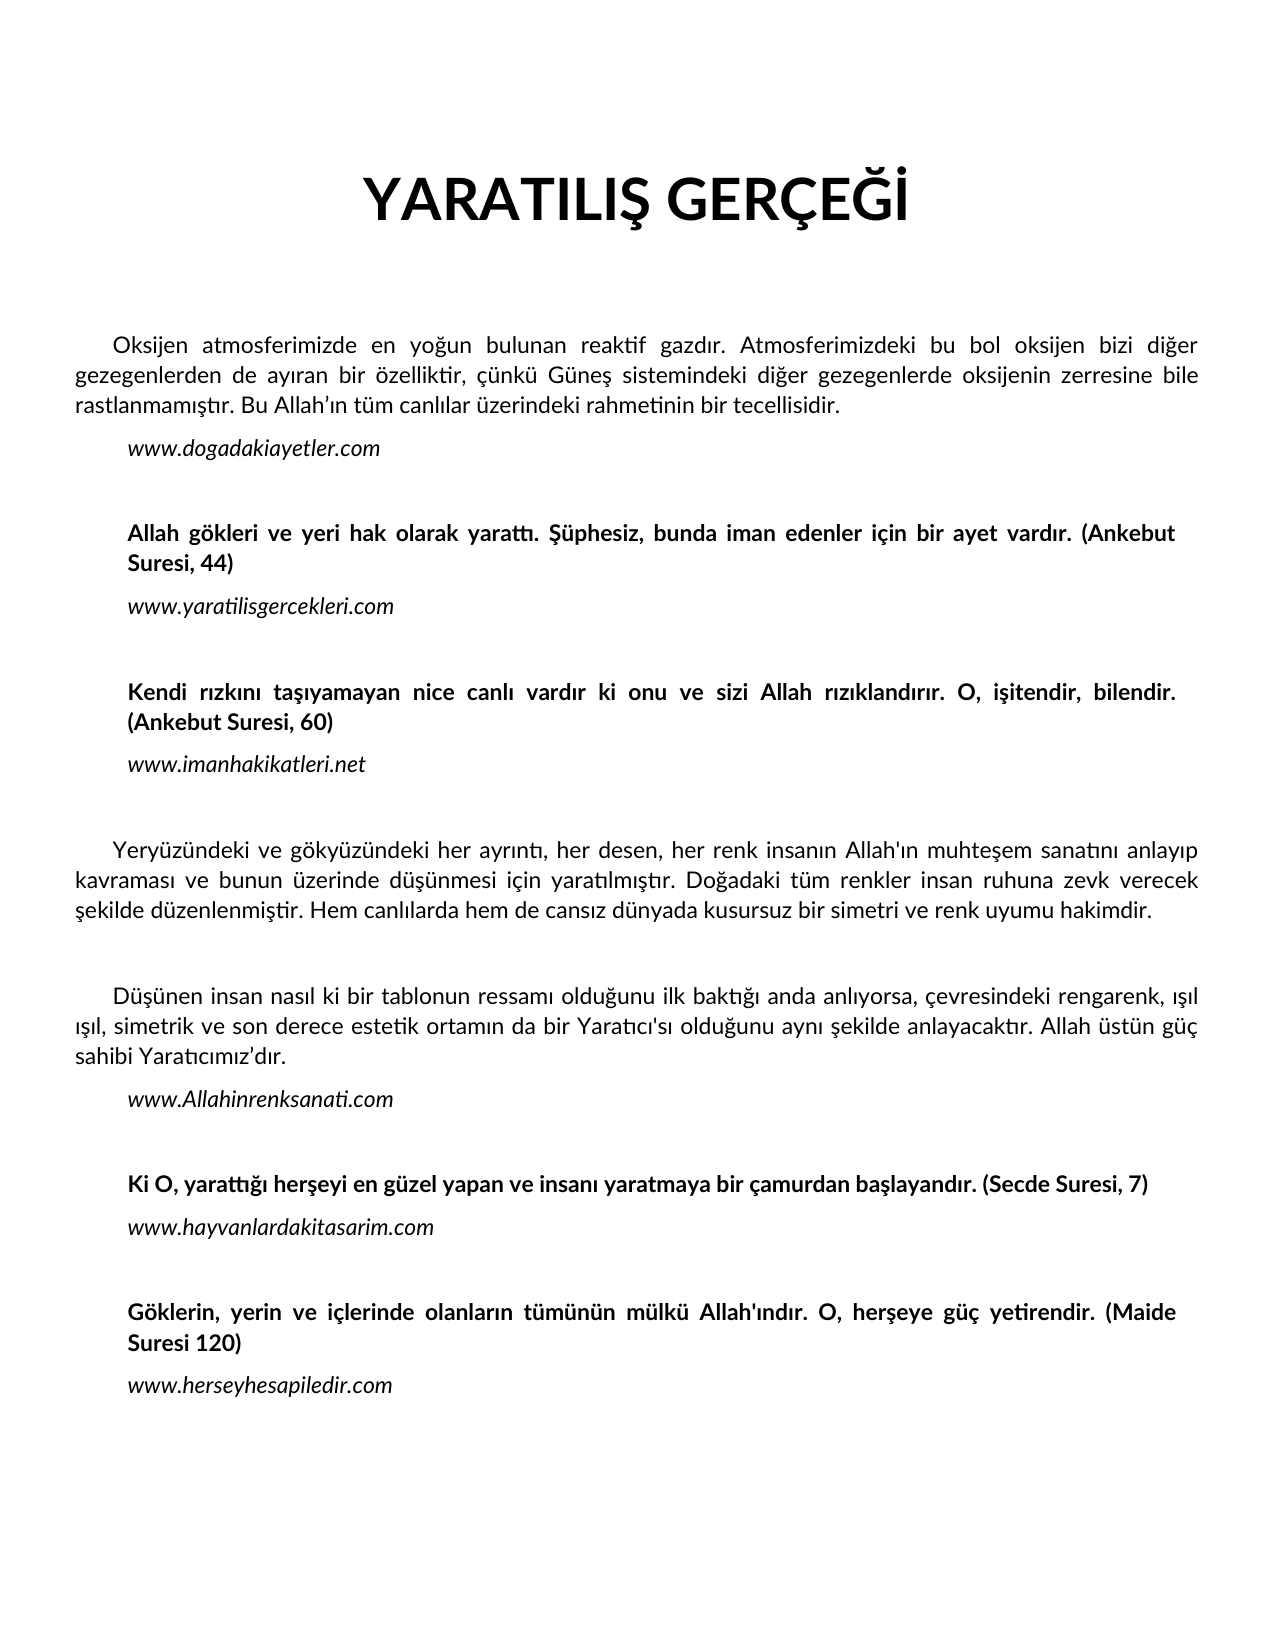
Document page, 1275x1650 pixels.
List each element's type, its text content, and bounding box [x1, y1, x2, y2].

text www.Allahinrenksanati.com [127, 1084, 1177, 1112]
text www.hayvanlardakitasarim.com [127, 1213, 1177, 1240]
text Allah gökleri ve yeri hak olarak yarattı. Şüphesiz, bunda iman edenler için bir ayet vardır. (Ankebut Suresi, 44) [127, 519, 1177, 577]
text www.herseyhesapiledir.com [127, 1371, 1177, 1398]
text Ki O, yarattığı herşeyi en güzel yapan ve insanı yaratmaya bir çamurdan başlayandır. (Secde Suresi, 7) [127, 1170, 1177, 1197]
text Göklerin, yerin ve içlerinde olanların tümünün mülkü Allah'ındır. O, herşeye güç yetirendir. (Maide Suresi 120) [127, 1298, 1177, 1356]
text Düşünen insan nasıl ki bir tablonun ressamı olduğunu ilk baktığı anda anlıyorsa, çevresindeki rengarenk, ışıl ışıl, simetrik ve son derece estetik ortamın da bir Yaratıcı'sı olduğunu aynı şekilde anlayacaktır. Allah üstün güç sahibi Yaratıcımız’dır. [75, 981, 1200, 1069]
text www.dogadakiayetler.com [127, 433, 1177, 461]
text www.imanhakikatleri.net [127, 750, 1177, 778]
text www.yaratilisgercekleri.com [127, 592, 1177, 619]
text Yeryüzündeki ve gökyüzündeki her ayrıntı, her desen, her renk insanın Allah'ın muhteşem sanatını anlayıp kavraması ve bunun üzerinde düşünmesi için yaratılmıştır. Doğadaki tüm renkler insan ruhuna zevk verecek şekilde düzenlenmiştir. Hem canlılarda hem de cansız dünyada kusursuz bir simetri ve renk uyumu hakimdir. [75, 836, 1200, 923]
subtitle YARATILIŞ GERÇEĞİ [75, 162, 1200, 232]
text Oksijen atmosferimizde en yoğun bulunan reaktif gazdır. Atmosferimizdeki bu bol oksijen bizi diğer gezegenlerden de ayıran bir özelliktir, çünkü Güneş sistemindeki diğer gezegenlerde oksijenin zerresine bile rastlanmamıştır. Bu Allah’ın tüm canlılar üzerindeki rahmetinin bir tecellisidir. [75, 330, 1200, 418]
text Kendi rızkını taşıyamayan nice canlı vardır ki onu ve sizi Allah rızıklandırır. O, işitendir, bilendir. (Ankebut Suresi, 60) [127, 677, 1177, 735]
